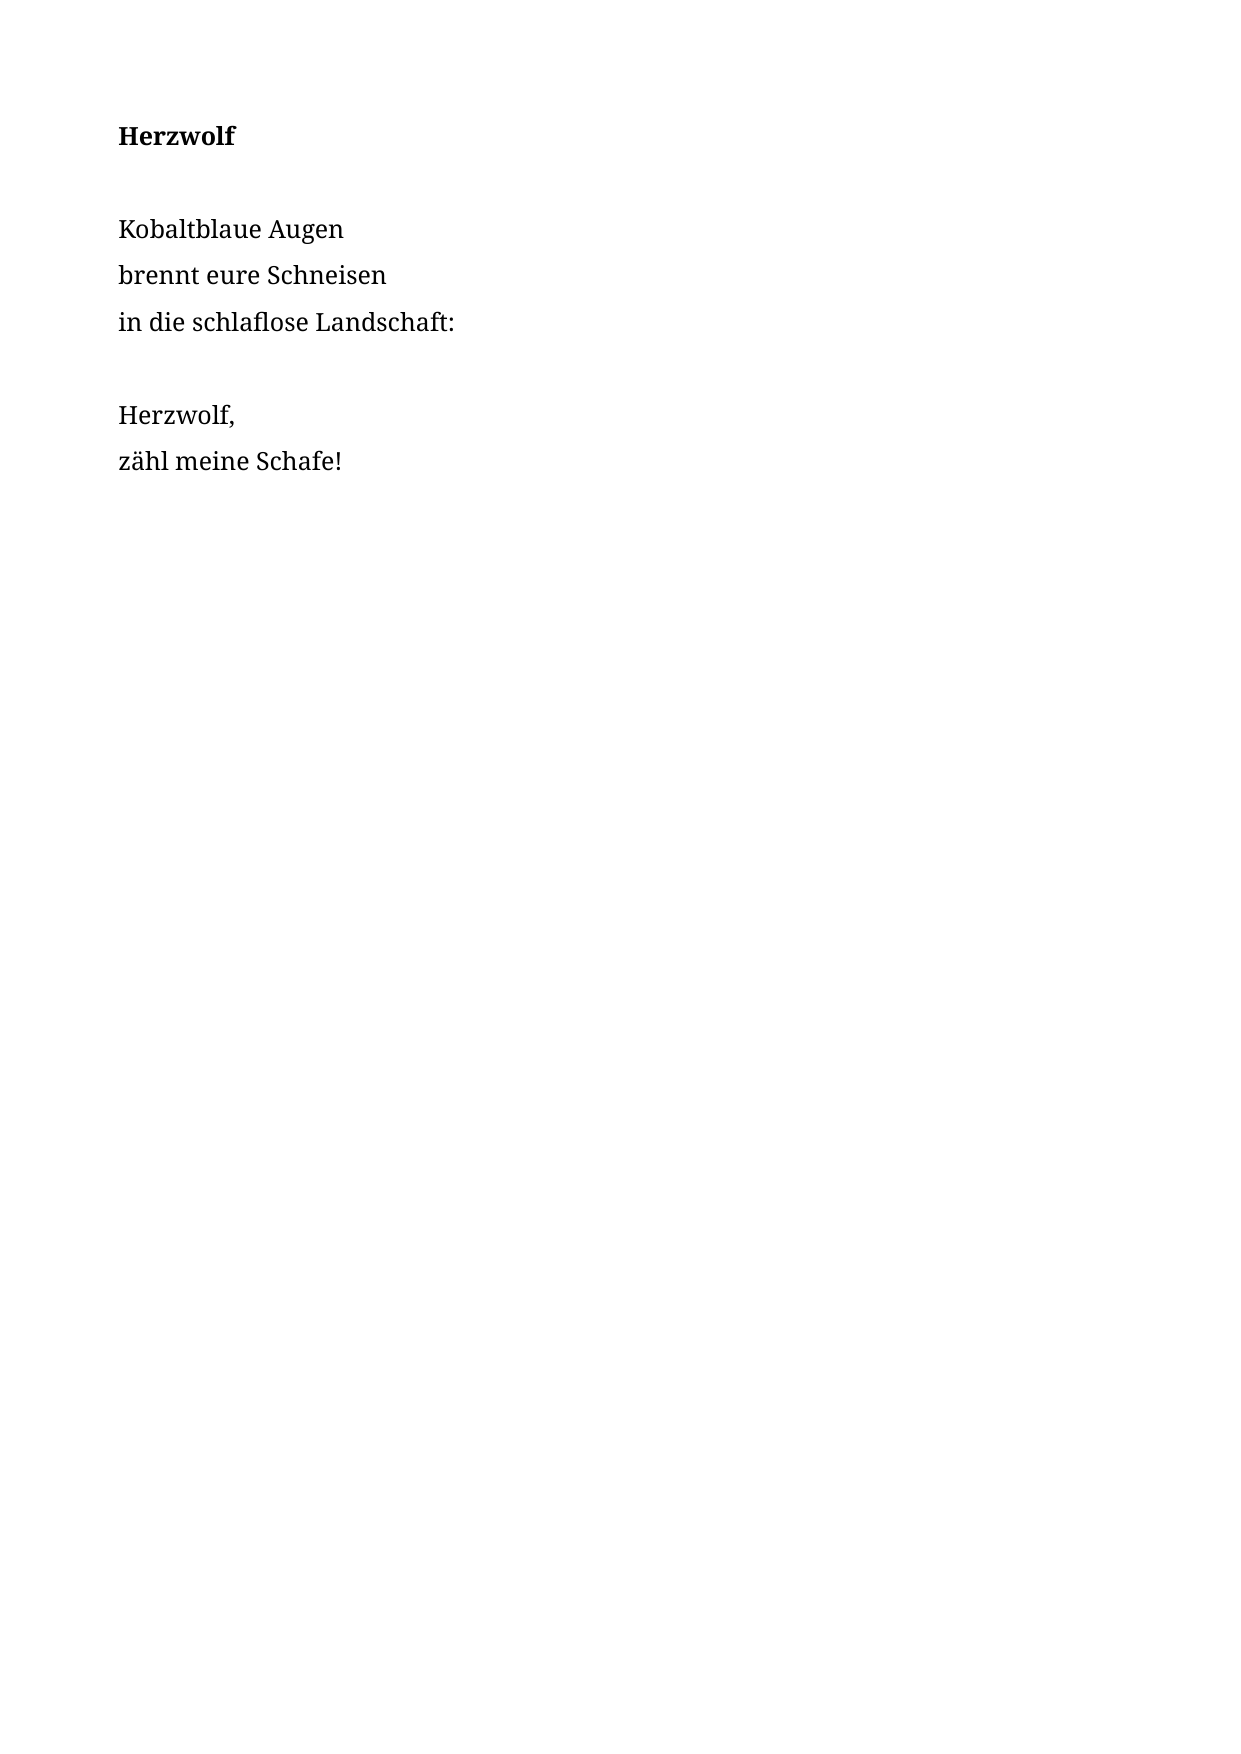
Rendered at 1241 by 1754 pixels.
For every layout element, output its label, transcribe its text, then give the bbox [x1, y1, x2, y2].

text in die schlaflose Landschaft: [118, 304, 1122, 338]
text Herzwolf, [118, 397, 1122, 432]
text zähl meine Schafe! [118, 444, 1122, 478]
text Kobaltblaue Augen [118, 211, 1122, 245]
text Herzwolf [118, 118, 1122, 152]
text brennt eure Schneisen [118, 258, 1122, 292]
